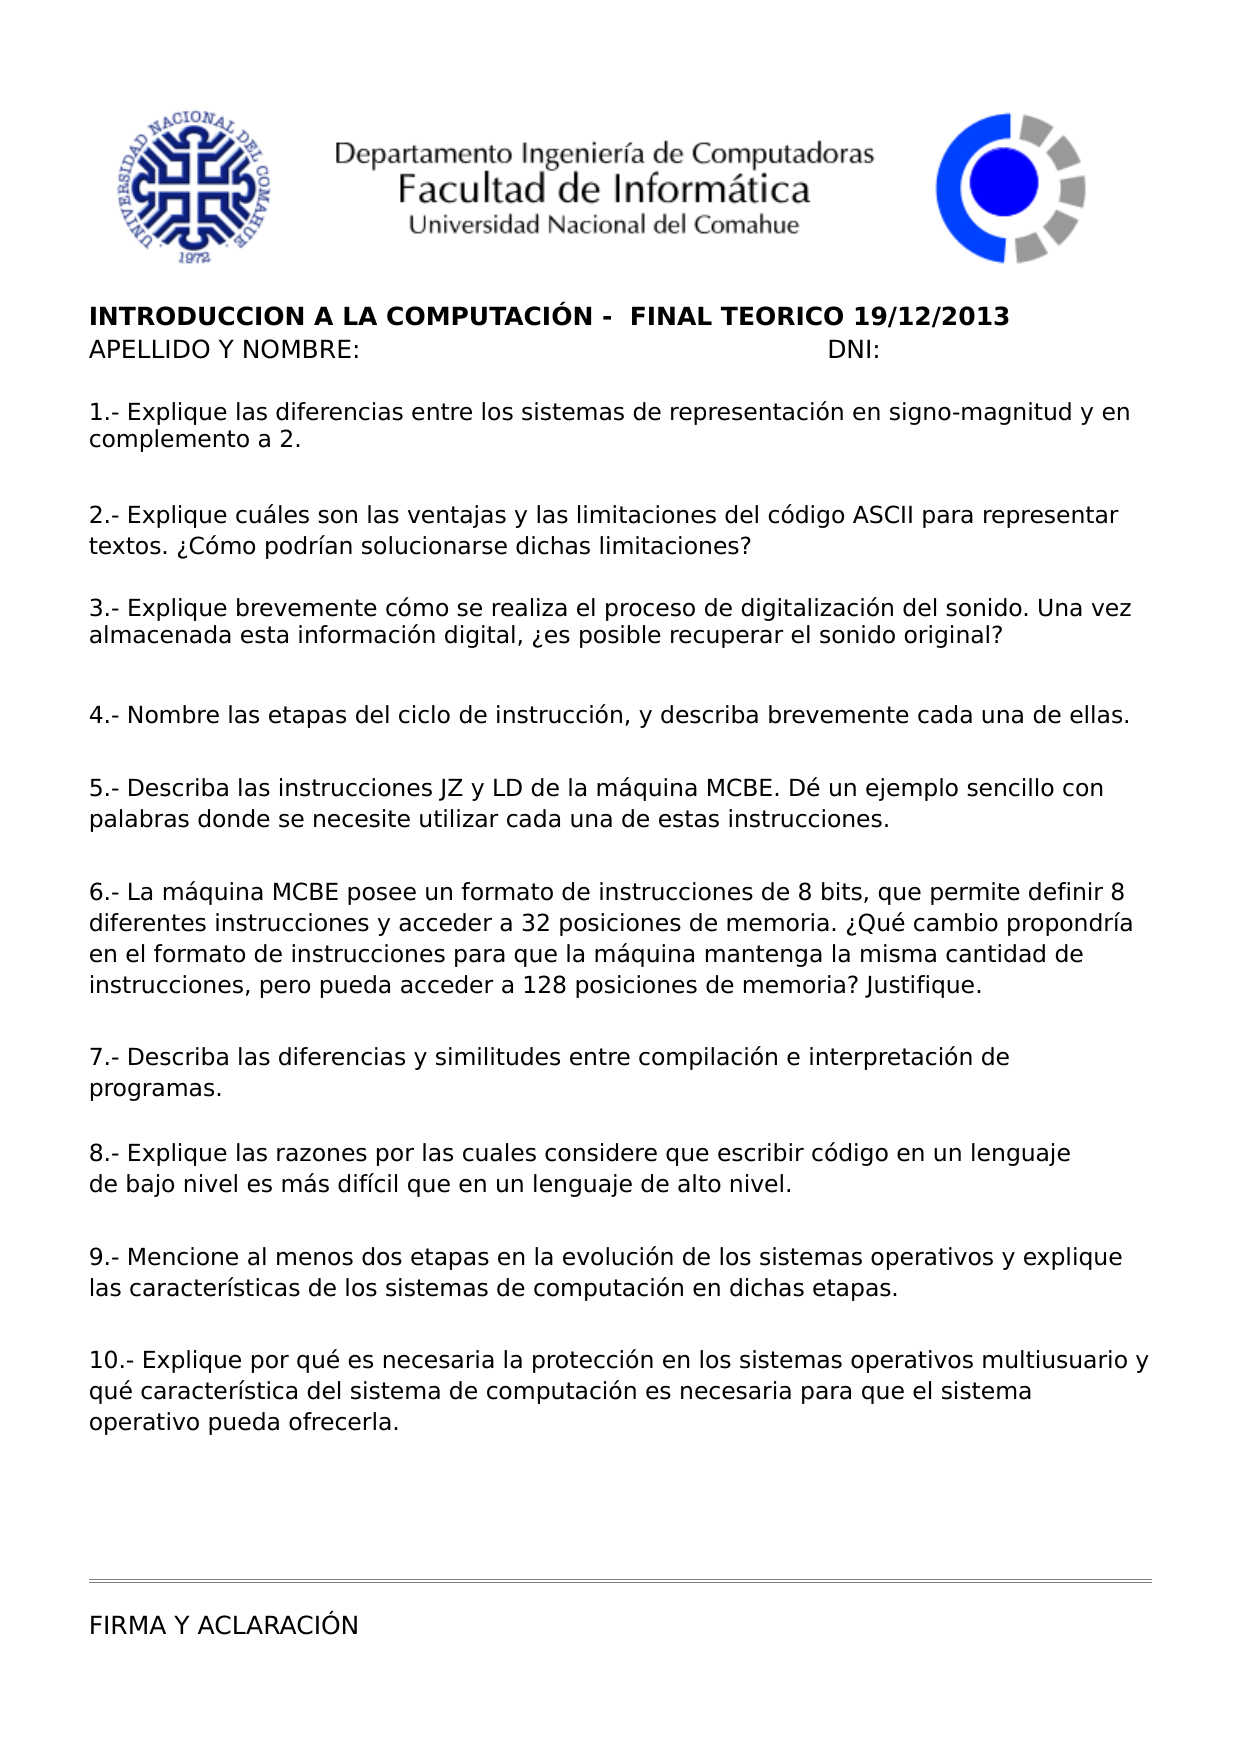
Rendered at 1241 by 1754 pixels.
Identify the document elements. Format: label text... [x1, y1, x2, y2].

text 6.- La máquina MCBE posee un formato de instrucciones de 8 bits, que permite definir 8 diferentes instrucciones y acceder a 32 posiciones de memoria. ¿Qué cambio propondría en el formato de instrucciones para que la máquina mantenga la misma cantidad de instrucciones, pero pueda acceder a 128 posiciones de memoria? Justifique. [88, 878, 1152, 999]
text 3.- Explique brevemente cómo se realiza el proceso de digitalización del sonido. Una vez almacenada esta información digital, ¿es posible recuperar el sonido original? [88, 595, 1152, 649]
text 1.- Explique las diferencias entre los sistemas de representación en signo-magnitud y en complemento a 2. [88, 398, 1152, 453]
text 8.- Explique las razones por las cuales considere que escribir código en un lenguaje [88, 1139, 1152, 1167]
text 5.- Describa las instrucciones JZ y LD de la máquina MCBE. Dé un ejemplo sencillo con palabras donde se necesite utilizar cada una de estas instrucciones. [88, 774, 1152, 833]
text APELLIDO Y NOMBRE: DNI: [88, 336, 1152, 365]
text 7.- Describa las diferencias y similitudes entre compilación e interpretación de programas. [88, 1044, 1152, 1102]
text 2.- Explique cuáles son las ventajas y las limitaciones del código ASCII para representar textos. ¿Cómo podrían solucionarse dichas limitaciones? [88, 502, 1152, 560]
picture [88, 88, 1117, 298]
text de bajo nivel es más difícil que en un lenguaje de alto nivel. [88, 1170, 1152, 1198]
text 4.- Nombre las etapas del ciclo de instrucción, y describa brevemente cada una de ellas. [88, 702, 1152, 729]
text 10.- Explique por qué es necesaria la protección en los sistemas operativos multiusuario y qué característica del sistema de computación es necesaria para que el sistema operativo pueda ofrecerla. [88, 1347, 1152, 1436]
text FIRMA Y ACLARACIÓN [88, 1611, 1152, 1641]
text INTRODUCCION A LA COMPUTACIÓN - FINAL TEORICO 19/12/2013 [88, 302, 1152, 331]
text 9.- Mencione al menos dos etapas en la evolución de los sistemas operativos y explique las características de los sistemas de computación en dichas etapas. [88, 1243, 1152, 1301]
